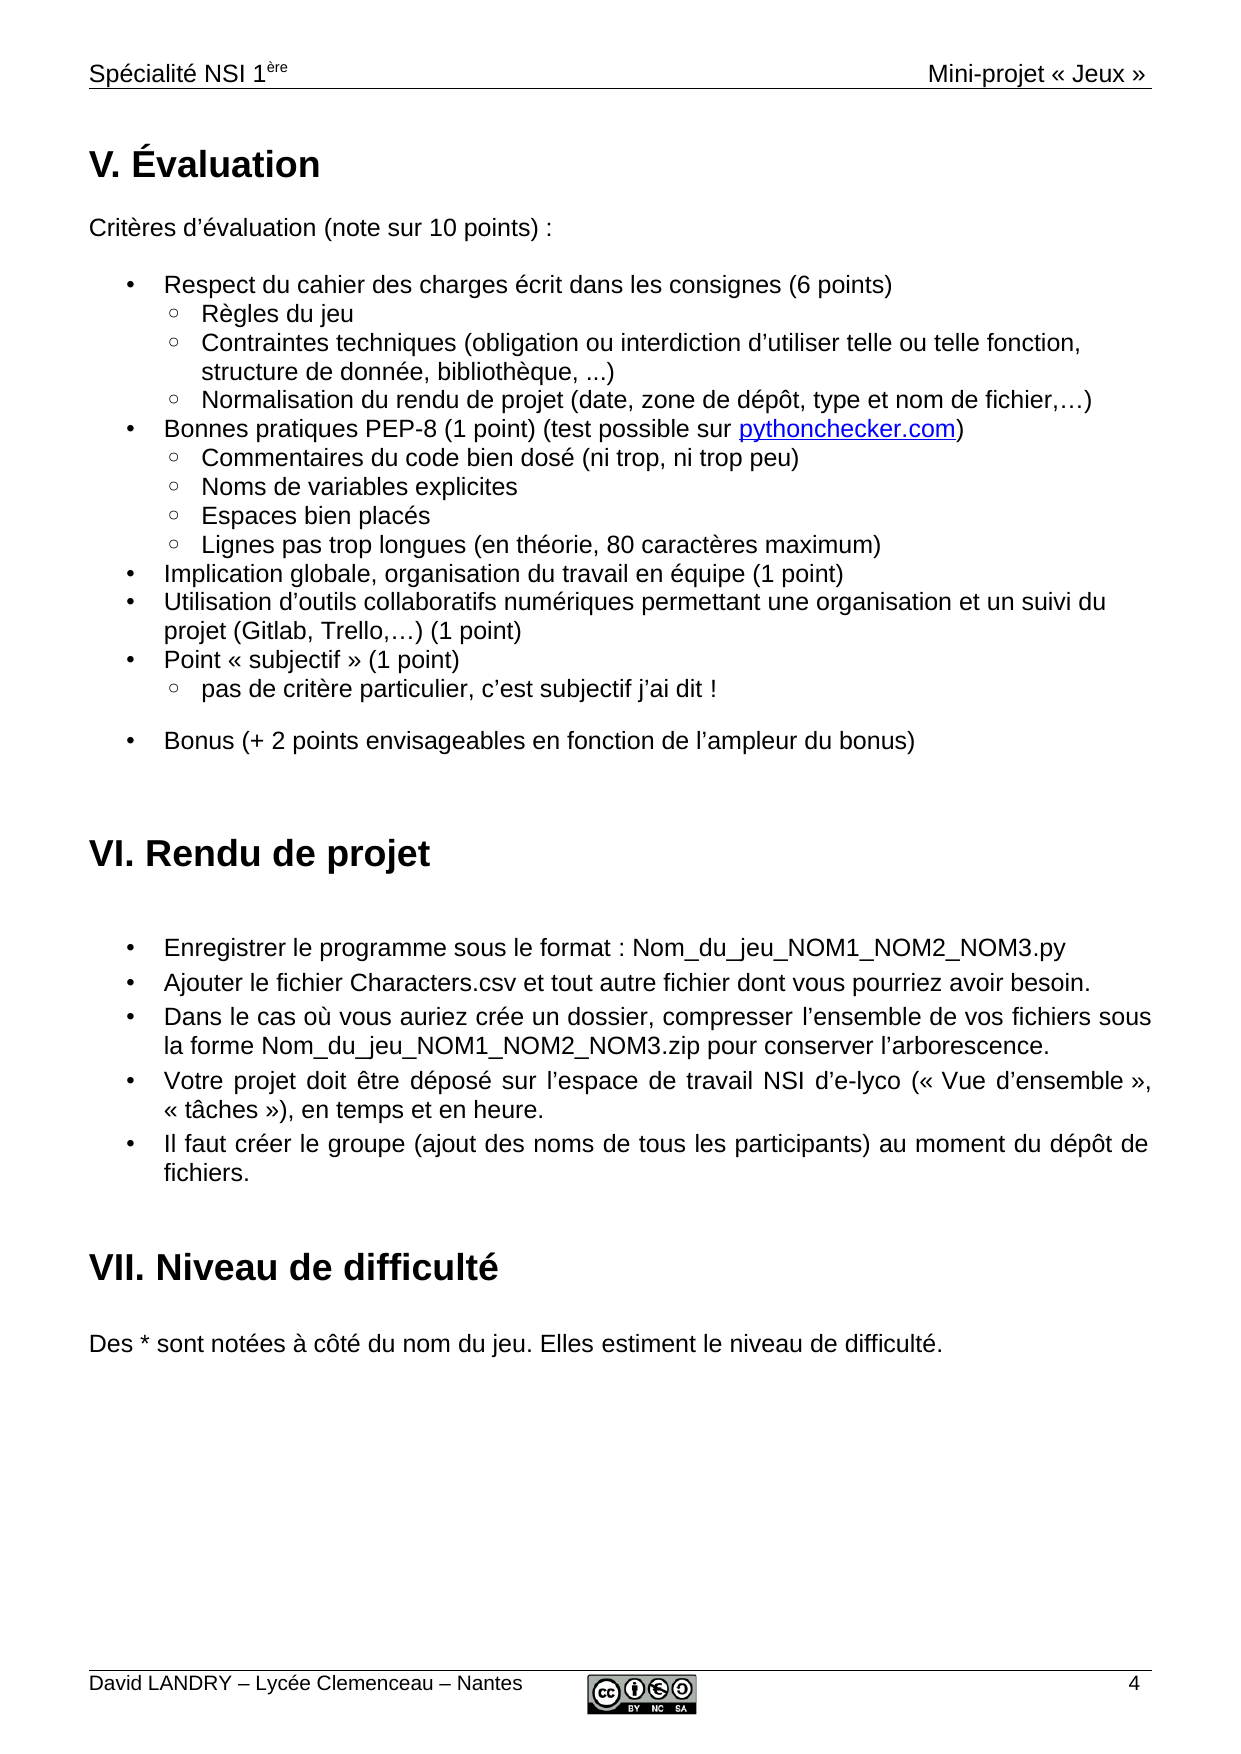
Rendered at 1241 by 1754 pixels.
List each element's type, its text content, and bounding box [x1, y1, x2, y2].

list Contraintes techniques (obligation ou interdiction d’utiliser telle ou telle fonction, structure de donnée, bibliothèque, ...) [164, 328, 1152, 385]
text Des * sont notées à côté du nom du jeu. Elles estiment le niveau de difficulté. [89, 1329, 1152, 1358]
list Votre projet doit être déposé sur l’espace de travail NSI d’e-lyco (« Vue d’ensemble », « tâches »), en temps et en heure. [126, 1066, 1152, 1123]
list Implication globale, organisation du travail en équipe (1 point) [126, 558, 1152, 587]
list Il faut créer le groupe (ajout des noms de tous les participants) au moment du dépôt de fichiers. [126, 1129, 1152, 1187]
list Commentaires du code bien dosé (ni trop, ni trop peu) [164, 443, 1152, 472]
list Ajouter le fichier Characters.csv et tout autre fichier dont vous pourriez avoir besoin. [126, 967, 1152, 996]
subtitle Évaluation [89, 142, 1152, 185]
list Respect du cahier des charges écrit dans les consignes (6 points) [126, 270, 1152, 299]
list Noms de variables explicites [164, 472, 1152, 501]
subtitle Rendu de projet [89, 831, 1152, 874]
list Espaces bien placés [164, 501, 1152, 530]
list pas de critère particulier, c’est subjectif j’ai dit ! [164, 674, 1152, 703]
list Bonnes pratiques PEP-8 (1 point) (test possible sur pythonchecker.com) [126, 414, 1152, 443]
list Normalisation du rendu de projet (date, zone de dépôt, type et nom de fichier,…) [164, 385, 1152, 414]
list Règles du jeu [164, 299, 1152, 328]
list Point « subjectif » (1 point) [126, 645, 1152, 674]
text Critères d’évaluation (note sur 10 points) : [89, 213, 1152, 241]
list Dans le cas où vous auriez crée un dossier, compresser l’ensemble de vos fichiers sous la forme Nom_du_jeu_NOM1_NOM2_NOM3.zip pour conserver l’arborescence. [126, 1002, 1152, 1060]
list Enregistrer le programme sous le format : Nom_du_jeu_NOM1_NOM2_NOM3.py [126, 933, 1152, 962]
picture [586, 1674, 697, 1715]
list Lignes pas trop longues (en théorie, 80 caractères maximum) [164, 530, 1152, 558]
list Utilisation d’outils collaboratifs numériques permettant une organisation et un suivi du projet (Gitlab, Trello,…) (1 point) [126, 587, 1152, 645]
list Bonus (+ 2 points envisageables en fonction de l’ampleur du bonus) [126, 726, 1152, 755]
subtitle Niveau de difficulté [89, 1245, 1152, 1288]
